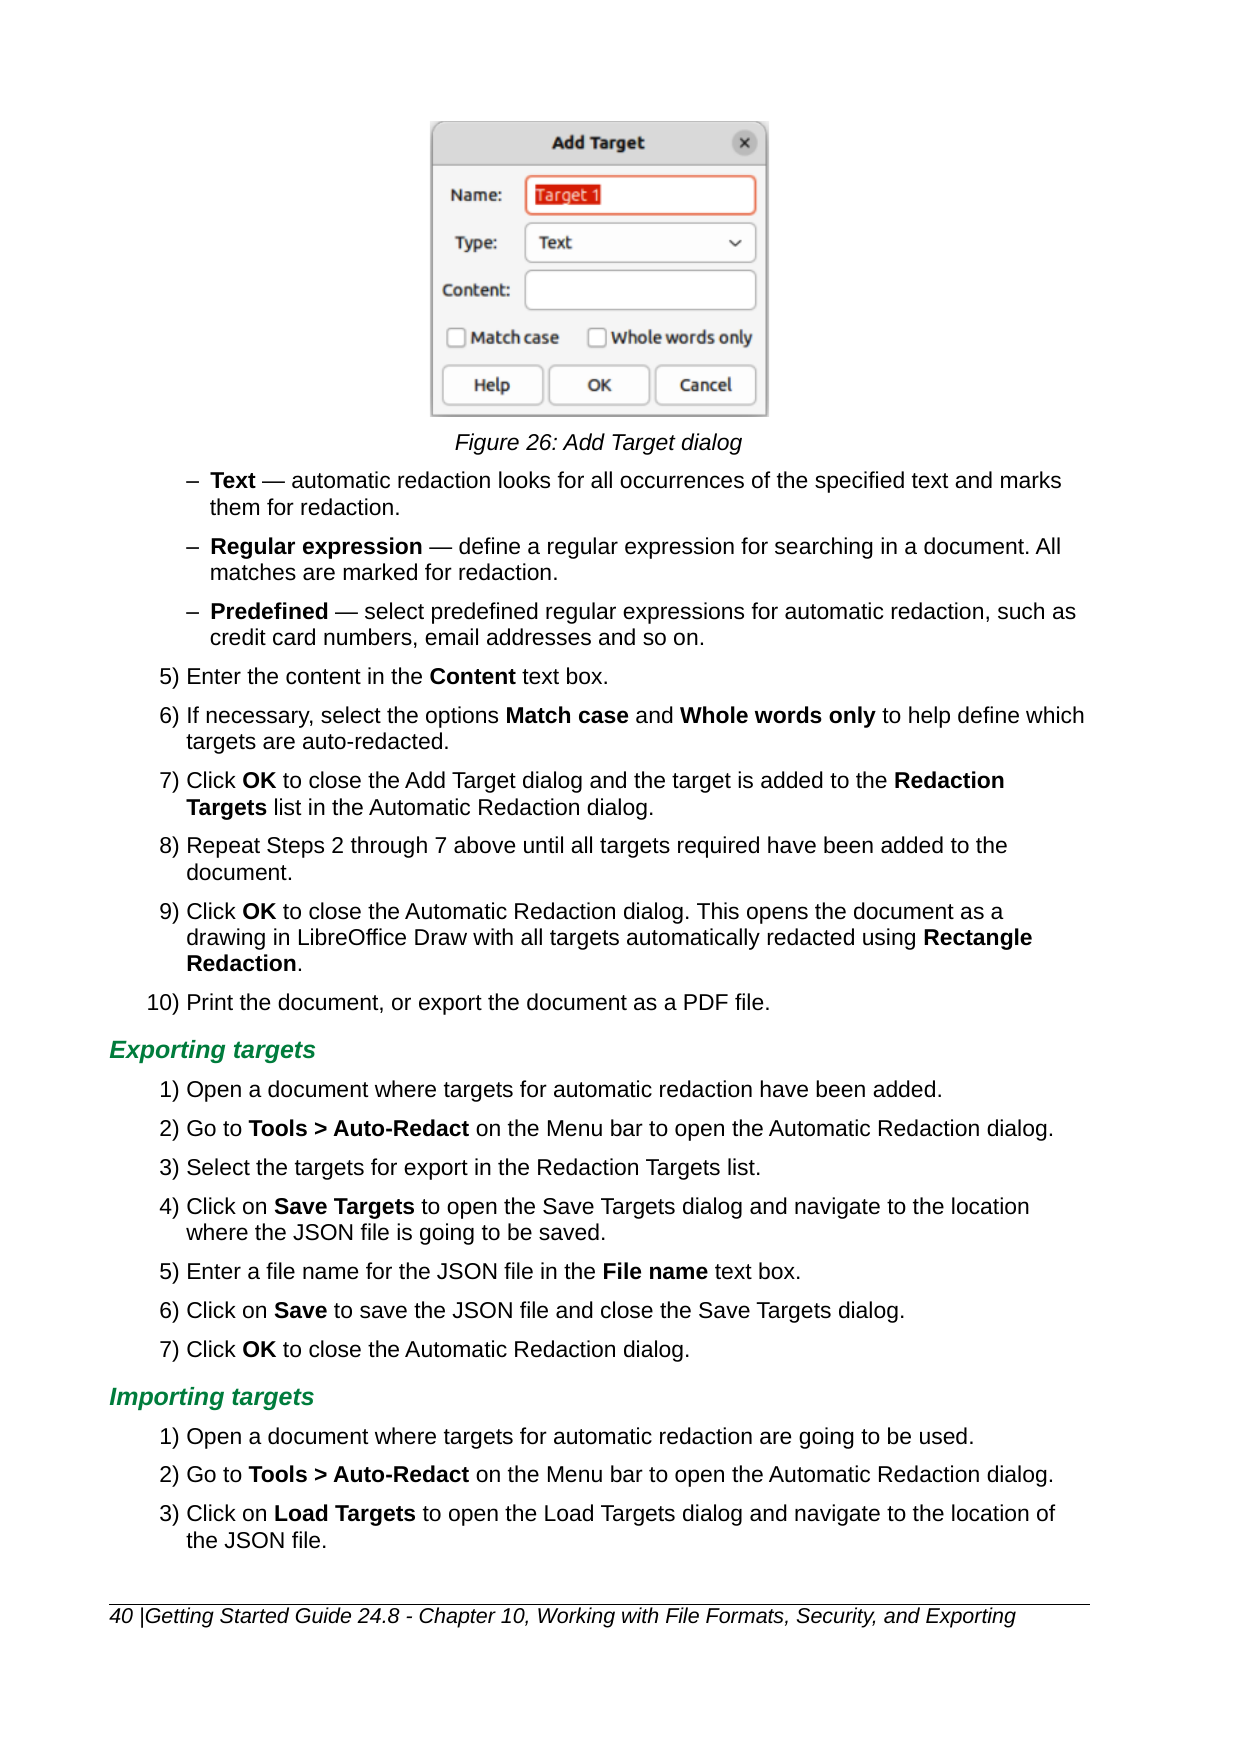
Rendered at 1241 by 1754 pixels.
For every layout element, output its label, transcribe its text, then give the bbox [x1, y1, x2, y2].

subtitle Exporting targets [109, 1035, 1090, 1064]
list Go to Tools > Auto-Redact on the Menu bar to open the Automatic Redaction dialog. [186, 1115, 1090, 1141]
list Enter a file name for the JSON file in the File name text box. [186, 1258, 1090, 1284]
list Regular expression — define a regular expression for searching in a document. All matches are marked for redaction. [186, 533, 1090, 585]
text Figure 26: Add Target dialog [429, 429, 769, 455]
list Open a document where targets for automatic redaction are going to be used. [186, 1423, 1090, 1449]
list Repeat Steps 2 through 7 above until all targets required have been added to the document. [186, 832, 1090, 885]
list Go to Tools > Auto-Redact on the Menu bar to open the Automatic Redaction dialog. [186, 1461, 1090, 1488]
list Predefined — select predefined regular expressions for automatic redaction, such as credit card numbers, email addresses and so on. [186, 598, 1090, 651]
list Click on Save Targets to open the Save Targets dialog and navigate to the location where the JSON file is going to be saved. [186, 1193, 1090, 1245]
list Enter the content in the Content text box. [186, 663, 1090, 689]
list Open a document where targets for automatic redaction have been added. [186, 1076, 1090, 1102]
list Click OK to close the Automatic Redaction dialog. This opens the document as a drawing in LibreOffice Draw with all targets automatically redacted using Rectangle Redaction. [186, 898, 1090, 977]
list Click on Save to save the JSON file and close the Save Targets dialog. [186, 1297, 1090, 1323]
list Click OK to close the Add Target dialog and the target is added to the Redaction Targets list in the Automatic Redaction dialog. [186, 767, 1090, 820]
list If necessary, select the options Match case and Whole words only to help define which targets are auto-redacted. [186, 702, 1090, 755]
picture [429, 121, 770, 417]
list Click on Load Targets to open the Load Targets dialog and navigate to the location of the JSON file. [186, 1500, 1090, 1553]
list Click OK to close the Automatic Redaction dialog. [186, 1336, 1090, 1362]
list Print the document, or export the document as a PDF file. [186, 989, 1090, 1016]
list Text — automatic redaction looks for all occurrences of the specified text and marks them for redaction. [186, 467, 1090, 520]
list Select the targets for export in the Redaction Targets list. [186, 1154, 1090, 1180]
subtitle Importing targets [109, 1381, 1090, 1410]
